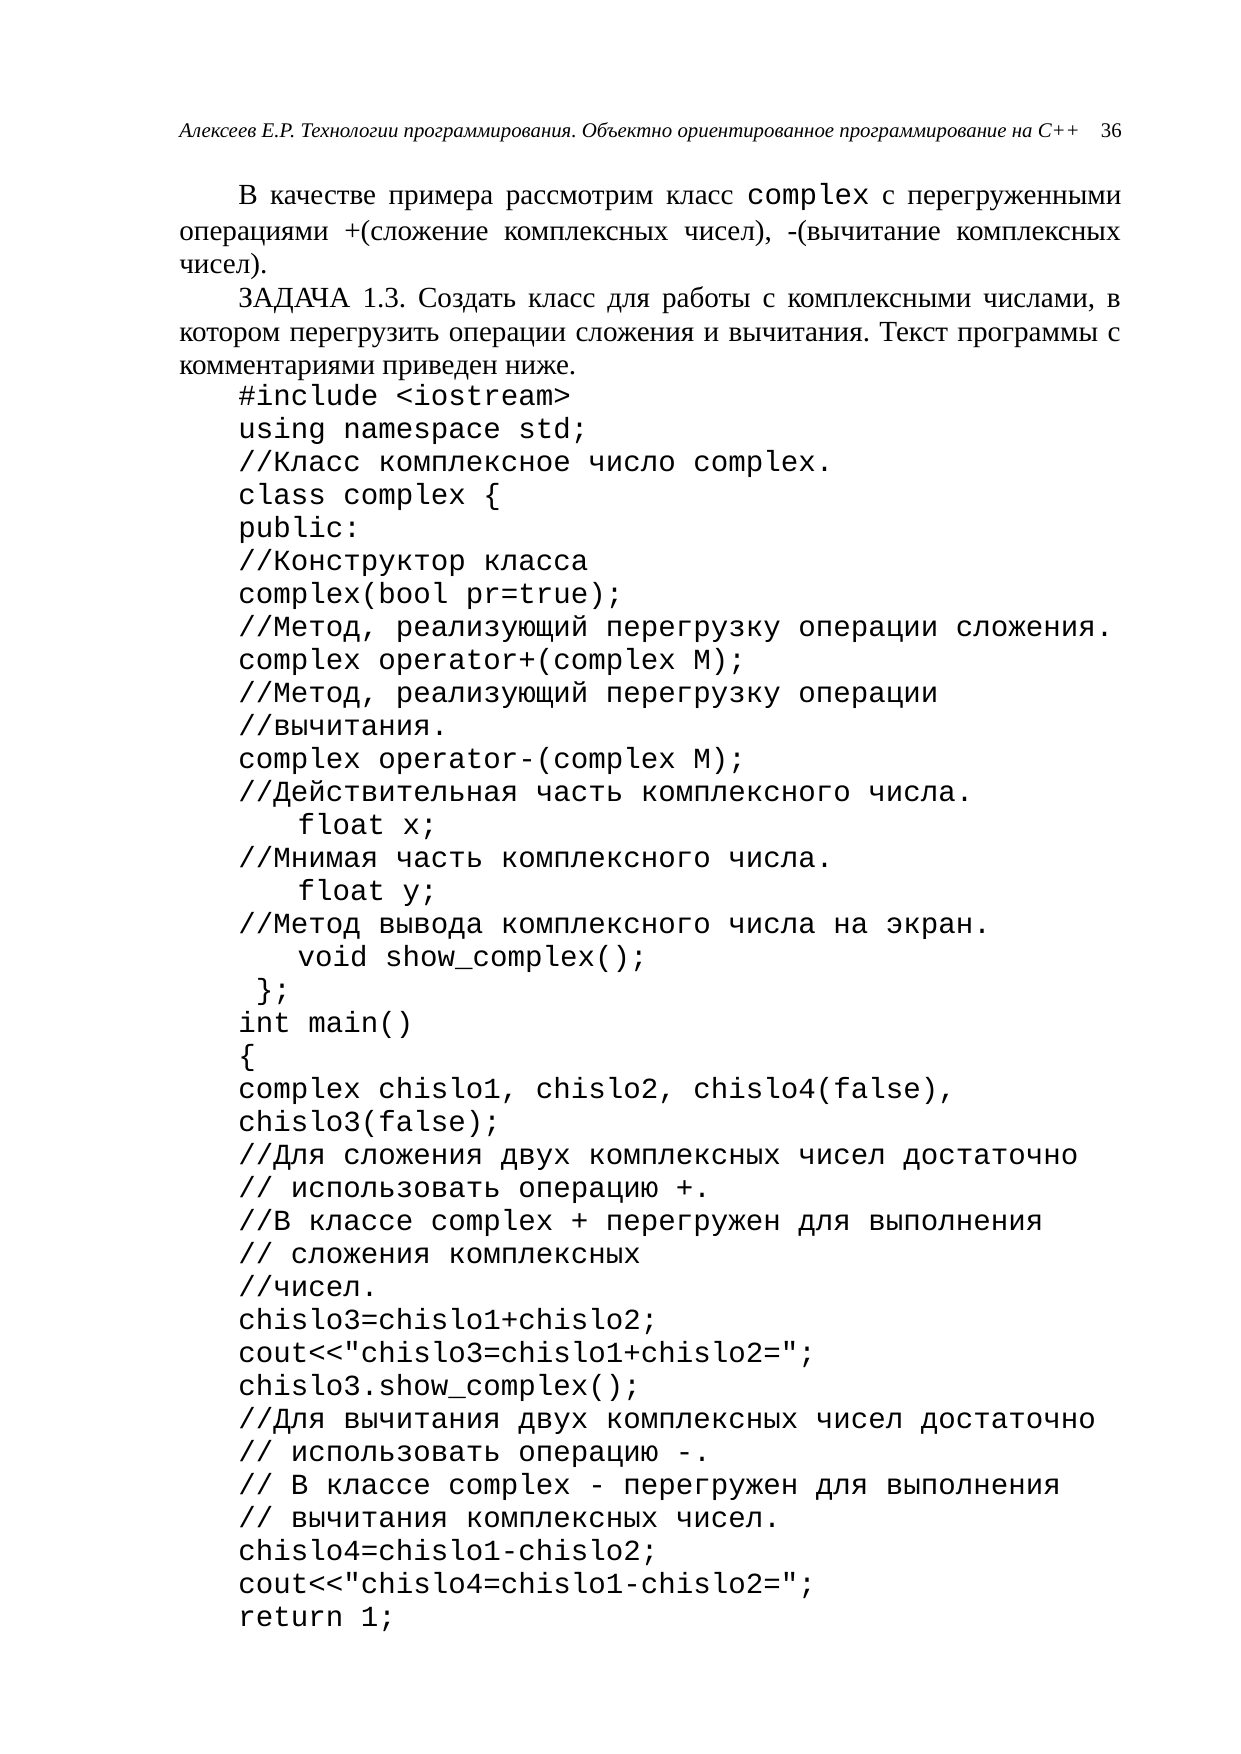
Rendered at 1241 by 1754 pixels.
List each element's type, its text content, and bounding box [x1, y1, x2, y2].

text chislo4=chislo1-chislo2; [238, 1537, 1121, 1569]
text ЗАДАЧА 1.3. Создать класс для работы с комплексными числами, в котором перегрузить операции сложения и вычитания. Текст программы с комментариями приведен ниже. [179, 280, 1121, 381]
text // сложения комплексных [238, 1239, 1121, 1272]
text //Класc комплексное число complex. [238, 447, 1121, 480]
text public: [238, 513, 1121, 546]
text //Конструктор класса [238, 546, 1121, 579]
text //чисел. [238, 1272, 1121, 1305]
text //Метод, реализующий перегрузку операции [238, 678, 1121, 711]
text //Для вычитания двух комплексных чисел достаточно [238, 1404, 1121, 1437]
text // использовать операцию -. [238, 1437, 1121, 1471]
text //вычитания. [238, 711, 1121, 744]
text //Метод вывода комплексного числа на экран. [238, 909, 1121, 942]
text void show_complex(); [238, 942, 1121, 975]
text float y; [238, 876, 1121, 909]
text cout<<"chislo3=chislo1+chislo2="; [238, 1338, 1121, 1371]
text //Для сложения двух комплексных чисел достаточно [238, 1140, 1121, 1173]
text // вычитания комплексных чисел. [238, 1503, 1121, 1537]
text В качестве примера рассмотрим класс complex с перегруженными операциями +(сложение комплексных чисел), -(вычитание комплексных чисел). [179, 177, 1121, 280]
text }; [238, 975, 1121, 1008]
text using namespace std; [238, 414, 1121, 447]
text chislo3.show_complex(); [238, 1371, 1121, 1404]
text //Метод, реализующий перегрузку операции сложения. [238, 612, 1121, 645]
text complex operator+(complex M); [238, 645, 1121, 678]
text //В классе complex + перегружен для выполнения [238, 1206, 1121, 1239]
text float x; [238, 810, 1121, 843]
text // использовать операцию +. [238, 1173, 1121, 1206]
text class complex { [238, 480, 1121, 513]
text return 1; [238, 1603, 1121, 1636]
text chislo3=chislo1+chislo2; [238, 1305, 1121, 1338]
text //Действительная часть комплексного числа. [238, 777, 1121, 810]
text #include <iostream> [238, 381, 1121, 414]
text // В классе complex - перегружен для выполнения [238, 1471, 1121, 1503]
text //Мнимая часть комплексного числа. [238, 843, 1121, 876]
text complex operator-(complex M); [238, 744, 1121, 777]
text complex(bool pr=true); [238, 579, 1121, 612]
text int main() [238, 1008, 1121, 1041]
text cout<<"chislo4=chislo1-chislo2="; [238, 1569, 1121, 1603]
text { [238, 1041, 1121, 1074]
text complex chislo1, chislo2, chislo4(false), chislo3(false); [238, 1074, 1121, 1140]
